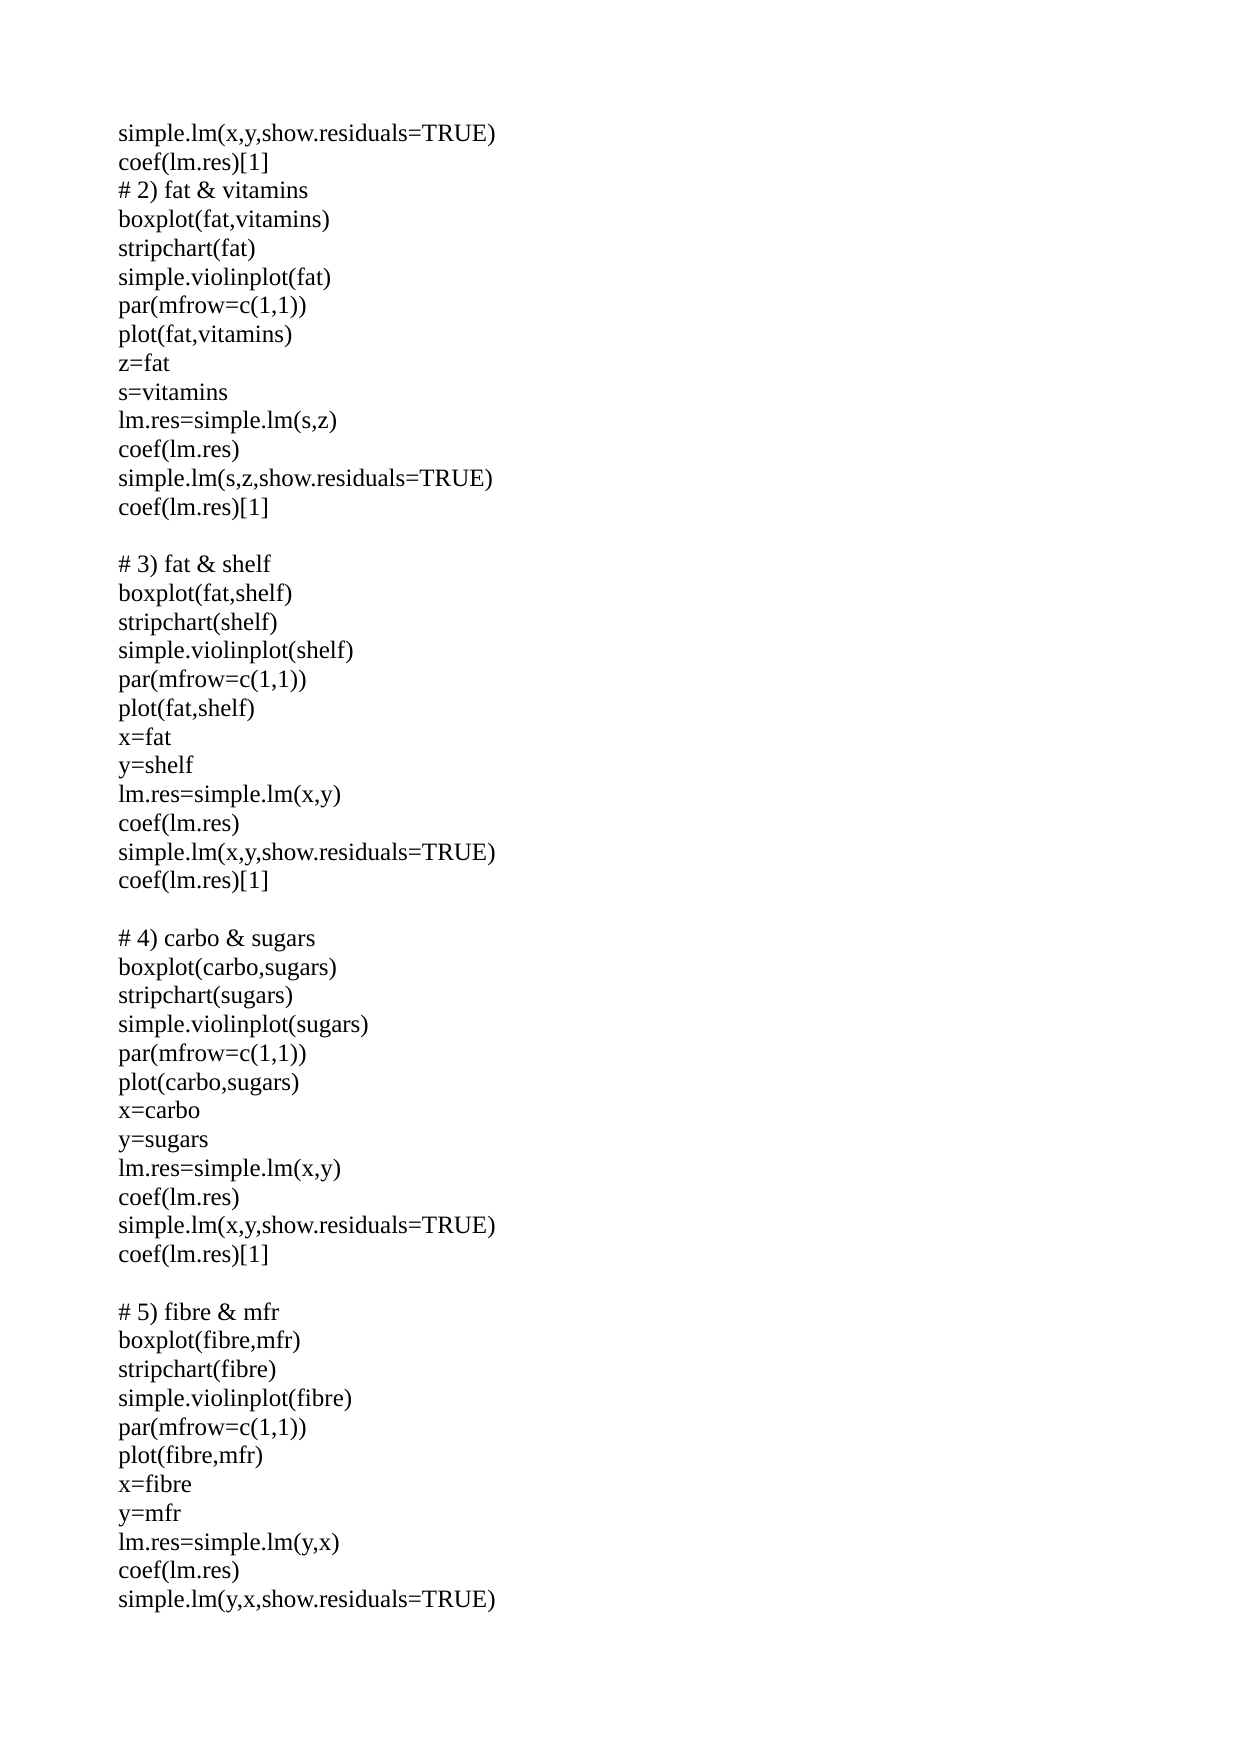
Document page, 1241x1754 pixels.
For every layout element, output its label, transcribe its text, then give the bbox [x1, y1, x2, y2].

text coef(lm.res) [118, 1556, 1122, 1584]
text # 4) carbo & sugars [118, 923, 1122, 952]
text par(mfrow=c(1,1)) [118, 1038, 1122, 1067]
text simple.lm(y,x,show.residuals=TRUE) [118, 1584, 1122, 1613]
text lm.res=simple.lm(x,y) [118, 779, 1122, 808]
text coef(lm.res)[1] [118, 492, 1122, 521]
text coef(lm.res) [118, 1182, 1122, 1211]
text stripchart(fat) [118, 233, 1122, 262]
text # 3) fat & shelf [118, 549, 1122, 578]
text simple.violinplot(fibre) [118, 1383, 1122, 1412]
text z=fat [118, 348, 1122, 377]
text plot(fibre,mfr) [118, 1441, 1122, 1469]
text simple.lm(s,z,show.residuals=TRUE) [118, 463, 1122, 492]
text boxplot(fat,shelf) [118, 578, 1122, 607]
text par(mfrow=c(1,1)) [118, 1412, 1122, 1441]
text simple.lm(x,y,show.residuals=TRUE) [118, 837, 1122, 866]
text lm.res=simple.lm(y,x) [118, 1527, 1122, 1556]
text y=sugars [118, 1124, 1122, 1153]
text # 5) fibre & mfr [118, 1297, 1122, 1326]
text boxplot(carbo,sugars) [118, 952, 1122, 981]
text y=mfr [118, 1498, 1122, 1527]
text stripchart(shelf) [118, 607, 1122, 636]
text boxplot(fibre,mfr) [118, 1326, 1122, 1354]
text x=fibre [118, 1469, 1122, 1498]
text lm.res=simple.lm(x,y) [118, 1153, 1122, 1182]
text coef(lm.res) [118, 808, 1122, 837]
text coef(lm.res)[1] [118, 1239, 1122, 1268]
text plot(carbo,sugars) [118, 1067, 1122, 1096]
text lm.res=simple.lm(s,z) [118, 406, 1122, 434]
text stripchart(sugars) [118, 981, 1122, 1009]
text coef(lm.res)[1] [118, 866, 1122, 894]
text x=carbo [118, 1096, 1122, 1124]
text par(mfrow=c(1,1)) [118, 291, 1122, 319]
text simple.lm(x,y,show.residuals=TRUE) [118, 1211, 1122, 1239]
text plot(fat,shelf) [118, 693, 1122, 722]
text simple.lm(x,y,show.residuals=TRUE) [118, 118, 1122, 147]
text stripchart(fibre) [118, 1354, 1122, 1383]
text simple.violinplot(sugars) [118, 1009, 1122, 1038]
text plot(fat,vitamins) [118, 319, 1122, 348]
text y=shelf [118, 751, 1122, 779]
text boxplot(fat,vitamins) [118, 204, 1122, 233]
text coef(lm.res) [118, 434, 1122, 463]
text x=fat [118, 722, 1122, 751]
text coef(lm.res)[1] [118, 147, 1122, 176]
text par(mfrow=c(1,1)) [118, 664, 1122, 693]
text simple.violinplot(shelf) [118, 636, 1122, 664]
text # 2) fat & vitamins [118, 176, 1122, 204]
text s=vitamins [118, 377, 1122, 406]
text simple.violinplot(fat) [118, 262, 1122, 291]
